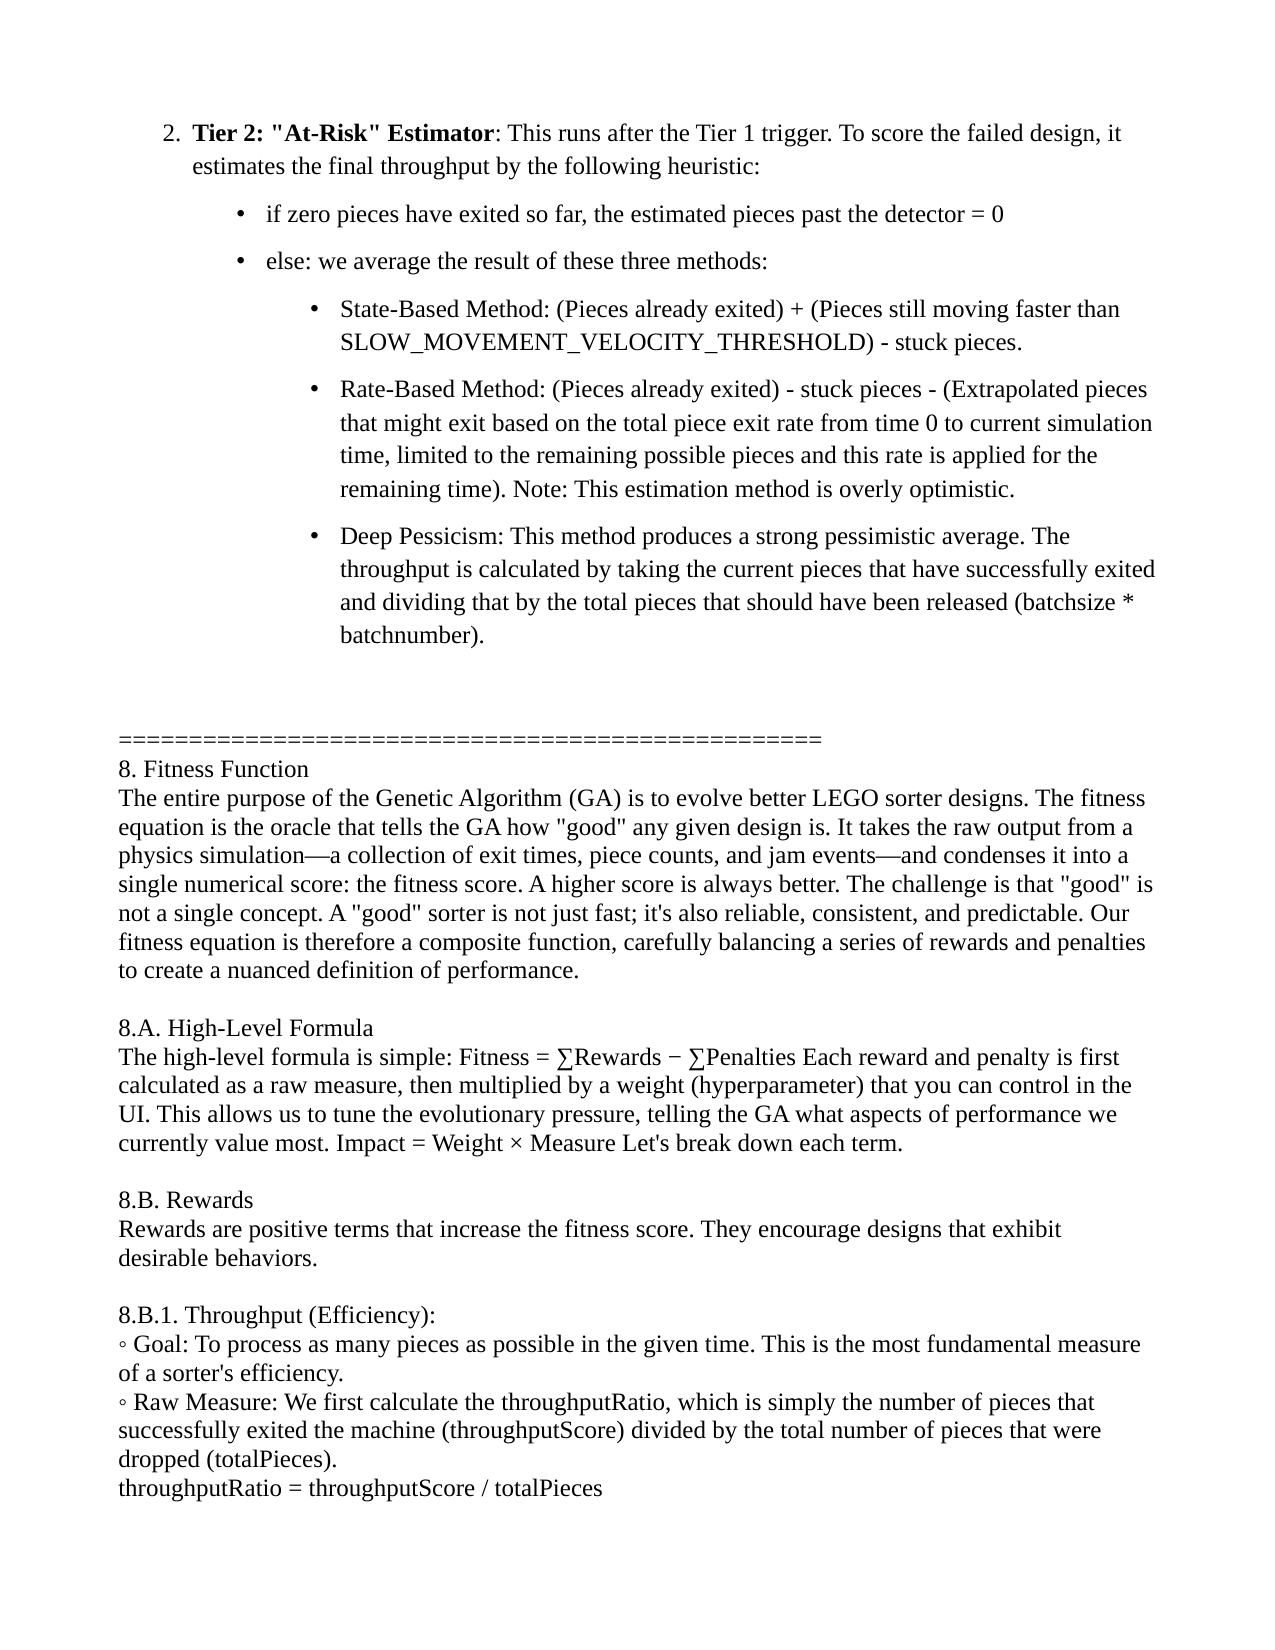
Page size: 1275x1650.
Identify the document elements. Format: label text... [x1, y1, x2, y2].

list Deep Pessicism: This method produces a strong pessimistic average. The throughput is calculated by taking the current pieces that have successfully exited and dividing that by the total pieces that should have been released (batchsize * batchnumber). [310, 521, 1157, 649]
list else: we average the result of these three methods: [236, 246, 1157, 275]
text The high-level formula is simple: Fitness = ∑Rewards − ∑Penalties Each reward and penalty is first calculated as a raw measure, then multiplied by a weight (hyperparameter) that you can control in the UI. This allows us to tune the evolutionary pressure, telling the GA what aspects of performance we currently value most. Impact = Weight × Measure Let's break down each term. [118, 1042, 1157, 1157]
text throughputRatio = throughputScore / totalPieces [118, 1473, 1157, 1502]
list Tier 2: "At-Risk" Estimator: This runs after the Tier 1 trigger. To score the failed design, it estimates the final throughput by the following heuristic: [162, 118, 1157, 180]
text The entire purpose of the Genetic Algorithm (GA) is to evolve better LEGO sorter designs. The fitness equation is the oracle that tells the GA how "good" any given design is. It takes the raw output from a physics simulation—a collection of exit times, piece counts, and jam events—and condenses it into a single numerical score: the fitness score. A higher score is always better. The challenge is that "good" is not a single concept. A "good" sorter is not just fast; it's also reliable, consistent, and predictable. Our fitness equation is therefore a composite function, carefully balancing a series of rewards and penalties to create a nuanced definition of performance. [118, 783, 1157, 984]
text 8.A. High-Level Formula [118, 1013, 1157, 1042]
text ================================================== [118, 725, 1157, 754]
text ◦ Goal: To process as many pieces as possible in the given time. This is the most fundamental measure of a sorter's efficiency. [118, 1329, 1157, 1387]
list Rate-Based Method: (Pieces already exited) - stuck pieces - (Extrapolated pieces that might exit based on the total piece exit rate from time 0 to current simulation time, limited to the remaining possible pieces and this rate is applied for the remaining time). Note: This estimation method is overly optimistic. [310, 374, 1157, 502]
list State-Based Method: (Pieces already exited) + (Pieces still moving faster than SLOW_MOVEMENT_VELOCITY_THRESHOLD) - stuck pieces. [310, 294, 1157, 356]
text 8.B.1. Throughput (Efficiency): [118, 1300, 1157, 1329]
list if zero pieces have exited so far, the estimated pieces past the detector = 0 [236, 199, 1157, 227]
text ◦ Raw Measure: We first calculate the throughputRatio, which is simply the number of pieces that successfully exited the machine (throughputScore) divided by the total number of pieces that were dropped (totalPieces). [118, 1387, 1157, 1473]
text 8.B. Rewards [118, 1185, 1157, 1214]
text 8. Fitness Function [118, 754, 1157, 783]
text Rewards are positive terms that increase the fitness score. They encourage designs that exhibit desirable behaviors. [118, 1214, 1157, 1272]
